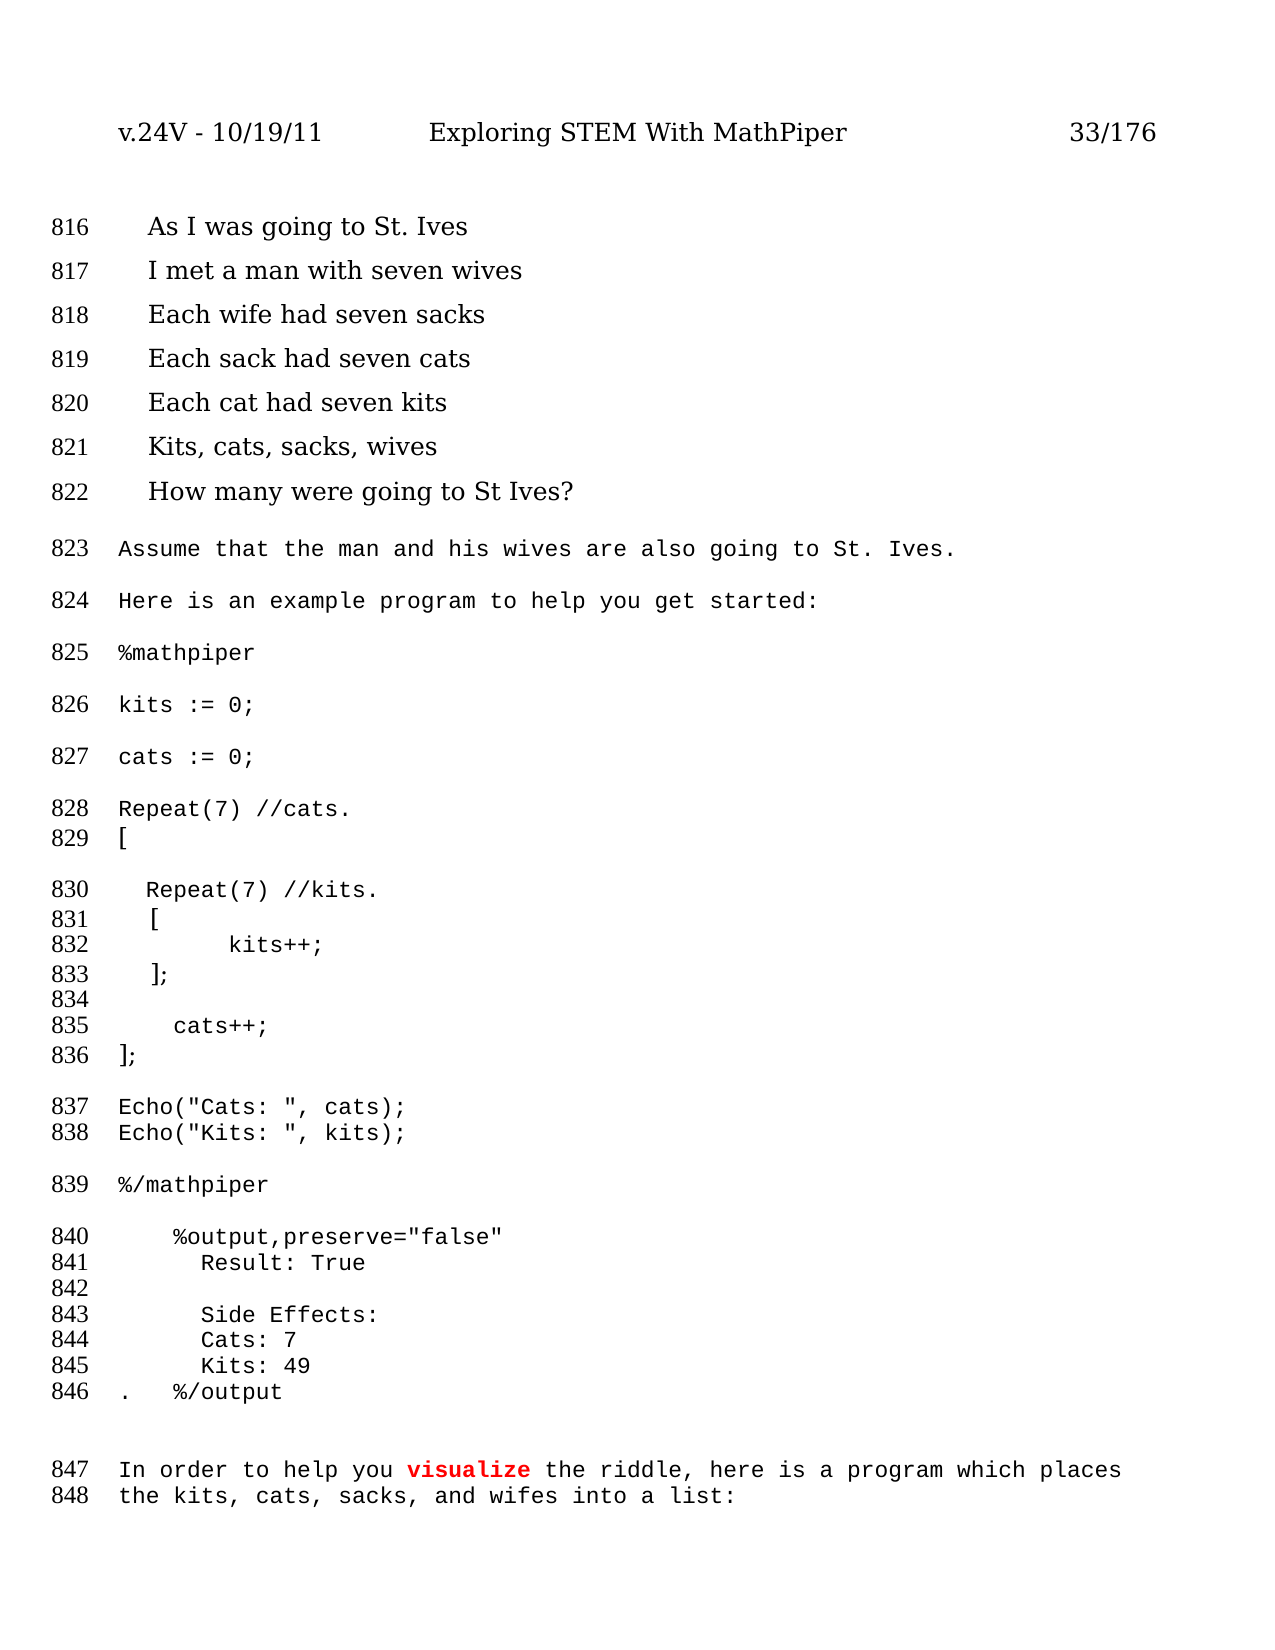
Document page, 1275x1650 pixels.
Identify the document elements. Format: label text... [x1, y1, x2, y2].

text cats++; [118, 1014, 1157, 1040]
text I met a man with seven wives [148, 256, 1157, 285]
text [ [118, 823, 1157, 852]
text cats := 0; [118, 745, 1157, 771]
text %mathpiper [118, 642, 1157, 667]
text Cats: 7 [118, 1329, 1157, 1355]
text Repeat(7) //cats. [118, 797, 1157, 823]
text Side Effects: [118, 1303, 1157, 1329]
text Repeat(7) //kits. [118, 878, 1157, 904]
text kits := 0; [118, 693, 1157, 719]
text How many were going to St Ives? [148, 477, 1157, 506]
text . %/output [118, 1381, 1157, 1407]
text As I was going to St. Ives [148, 212, 1157, 241]
text Here is an example program to help you get started: [118, 590, 1157, 616]
text Result: True [118, 1251, 1157, 1277]
text Kits: 49 [118, 1355, 1157, 1381]
text ]; [118, 959, 1157, 988]
text Each cat had seven kits [148, 388, 1157, 417]
text [ [118, 904, 1157, 933]
text Echo("Cats: ", cats); [118, 1095, 1157, 1121]
text %/mathpiper [118, 1173, 1157, 1199]
text Echo("Kits: ", kits); [118, 1121, 1157, 1147]
text kits++; [118, 933, 1157, 959]
text Assume that the man and his wives are also going to St. Ives. [118, 538, 1157, 564]
text Each sack had seven cats [148, 344, 1157, 373]
text In order to help you visualize the riddle, here is a program which places the kits, cats, sacks, and wifes into a list: [118, 1458, 1157, 1510]
text Kits, cats, sacks, wives [148, 432, 1157, 462]
text ]; [118, 1040, 1157, 1069]
text %output,preserve="false" [118, 1225, 1157, 1251]
text Each wife had seven sacks [148, 300, 1157, 329]
